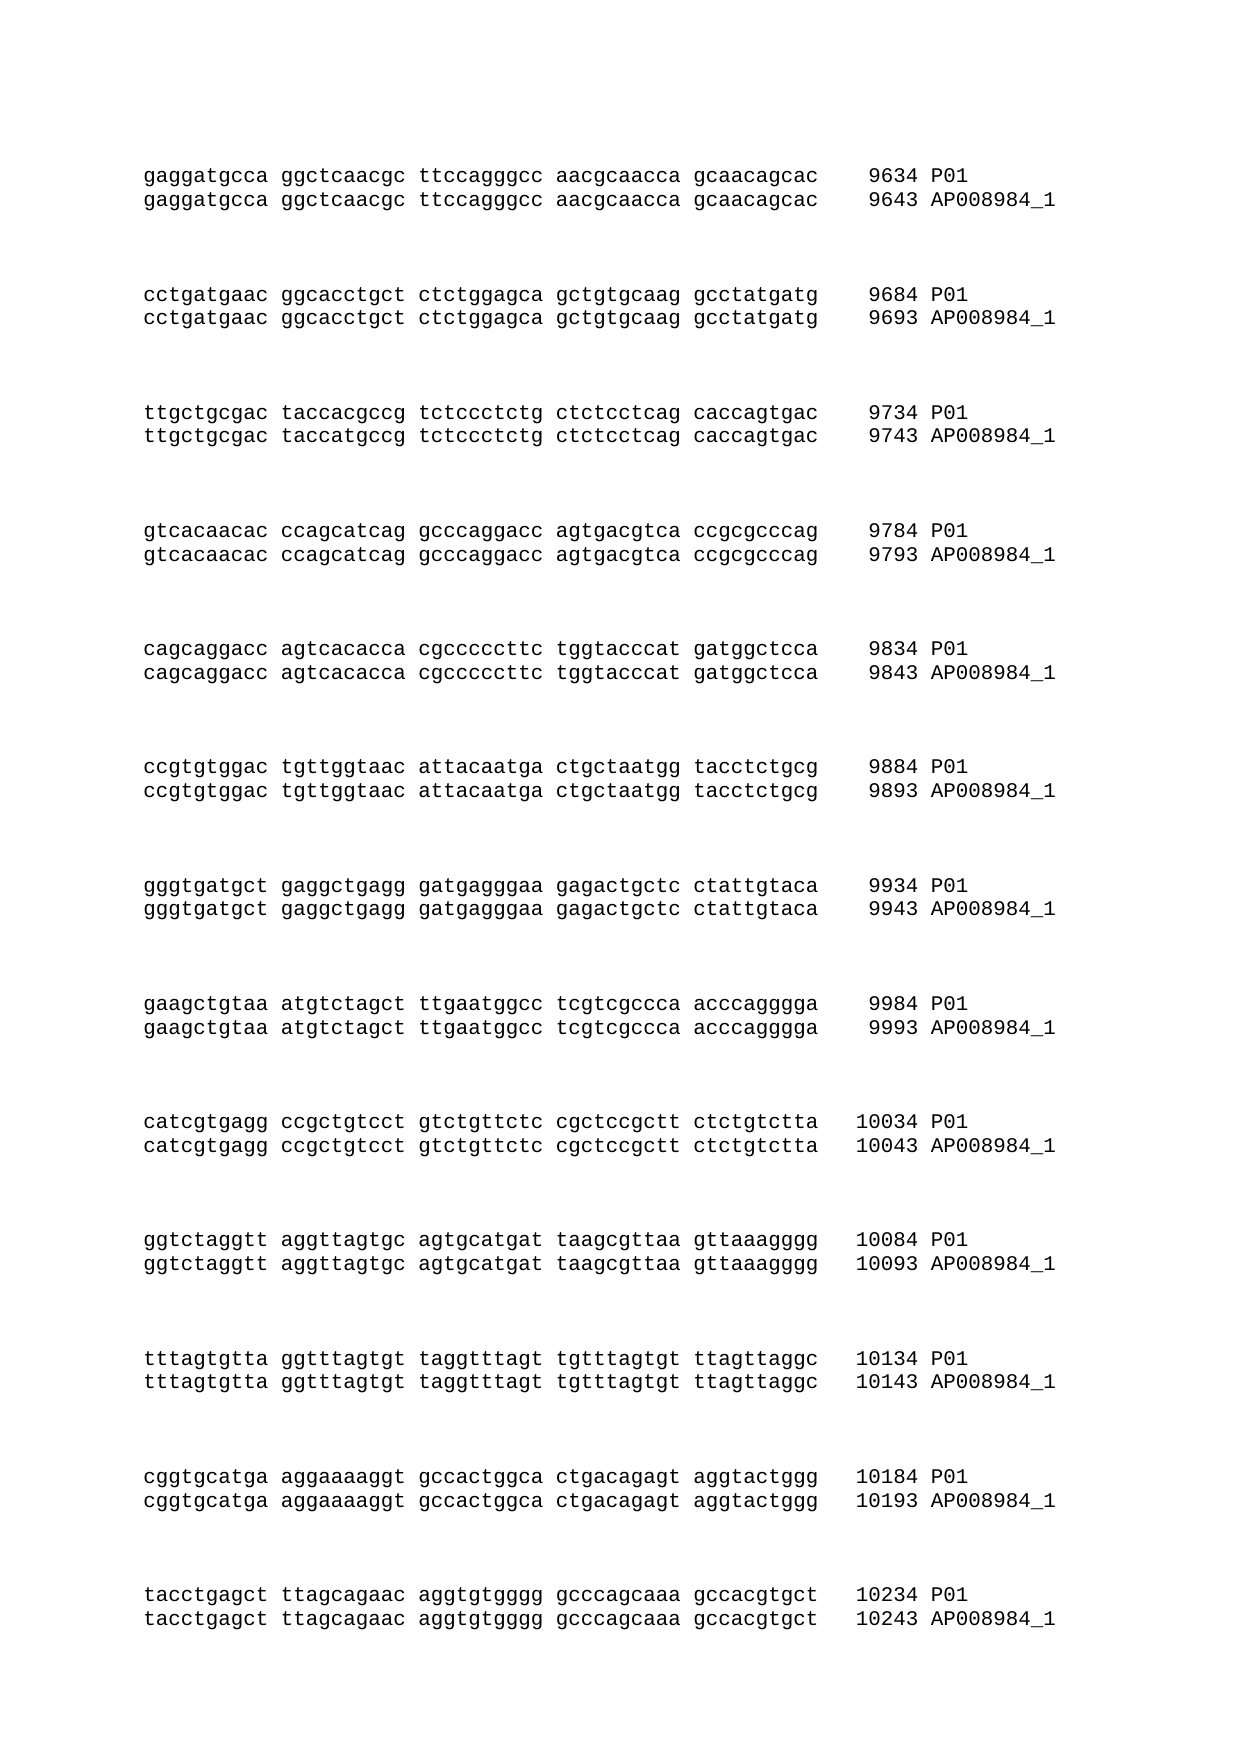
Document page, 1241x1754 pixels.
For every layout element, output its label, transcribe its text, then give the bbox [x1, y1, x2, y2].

text gggtgatgct gaggctgagg gatgagggaa gagactgctc ctattgtaca 9934 P01 [118, 875, 1122, 898]
text ggtctaggtt aggttagtgc agtgcatgat taagcgttaa gttaaagggg 10093 AP008984_1 [118, 1253, 1122, 1277]
text ggtctaggtt aggttagtgc agtgcatgat taagcgttaa gttaaagggg 10084 P01 [118, 1229, 1122, 1253]
text ccgtgtggac tgttggtaac attacaatga ctgctaatgg tacctctgcg 9893 AP008984_1 [118, 780, 1122, 804]
text cctgatgaac ggcacctgct ctctggagca gctgtgcaag gcctatgatg 9693 AP008984_1 [118, 307, 1122, 331]
text cagcaggacc agtcacacca cgcccccttc tggtacccat gatggctcca 9834 P01 [118, 638, 1122, 662]
text tacctgagct ttagcagaac aggtgtgggg gcccagcaaa gccacgtgct 10234 P01 [118, 1584, 1122, 1608]
text tttagtgtta ggtttagtgt taggtttagt tgtttagtgt ttagttaggc 10134 P01 [118, 1348, 1122, 1371]
text cagcaggacc agtcacacca cgcccccttc tggtacccat gatggctcca 9843 AP008984_1 [118, 662, 1122, 686]
text gaagctgtaa atgtctagct ttgaatggcc tcgtcgccca acccagggga 9984 P01 [118, 993, 1122, 1017]
text cggtgcatga aggaaaaggt gccactggca ctgacagagt aggtactggg 10184 P01 [118, 1466, 1122, 1489]
text gtcacaacac ccagcatcag gcccaggacc agtgacgtca ccgcgcccag 9784 P01 [118, 520, 1122, 544]
text gaagctgtaa atgtctagct ttgaatggcc tcgtcgccca acccagggga 9993 AP008984_1 [118, 1017, 1122, 1040]
text catcgtgagg ccgctgtcct gtctgttctc cgctccgctt ctctgtctta 10034 P01 [118, 1111, 1122, 1135]
text cggtgcatga aggaaaaggt gccactggca ctgacagagt aggtactggg 10193 AP008984_1 [118, 1489, 1122, 1513]
text ttgctgcgac taccatgccg tctccctctg ctctcctcag caccagtgac 9743 AP008984_1 [118, 426, 1122, 449]
text tacctgagct ttagcagaac aggtgtgggg gcccagcaaa gccacgtgct 10243 AP008984_1 [118, 1608, 1122, 1631]
text ccgtgtggac tgttggtaac attacaatga ctgctaatgg tacctctgcg 9884 P01 [118, 757, 1122, 780]
text ttgctgcgac taccacgccg tctccctctg ctctcctcag caccagtgac 9734 P01 [118, 402, 1122, 426]
text gggtgatgct gaggctgagg gatgagggaa gagactgctc ctattgtaca 9943 AP008984_1 [118, 898, 1122, 922]
text gaggatgcca ggctcaacgc ttccagggcc aacgcaacca gcaacagcac 9643 AP008984_1 [118, 189, 1122, 213]
text gtcacaacac ccagcatcag gcccaggacc agtgacgtca ccgcgcccag 9793 AP008984_1 [118, 544, 1122, 567]
text cctgatgaac ggcacctgct ctctggagca gctgtgcaag gcctatgatg 9684 P01 [118, 284, 1122, 307]
text catcgtgagg ccgctgtcct gtctgttctc cgctccgctt ctctgtctta 10043 AP008984_1 [118, 1135, 1122, 1158]
text tttagtgtta ggtttagtgt taggtttagt tgtttagtgt ttagttaggc 10143 AP008984_1 [118, 1371, 1122, 1395]
text gaggatgcca ggctcaacgc ttccagggcc aacgcaacca gcaacagcac 9634 P01 [118, 165, 1122, 189]
